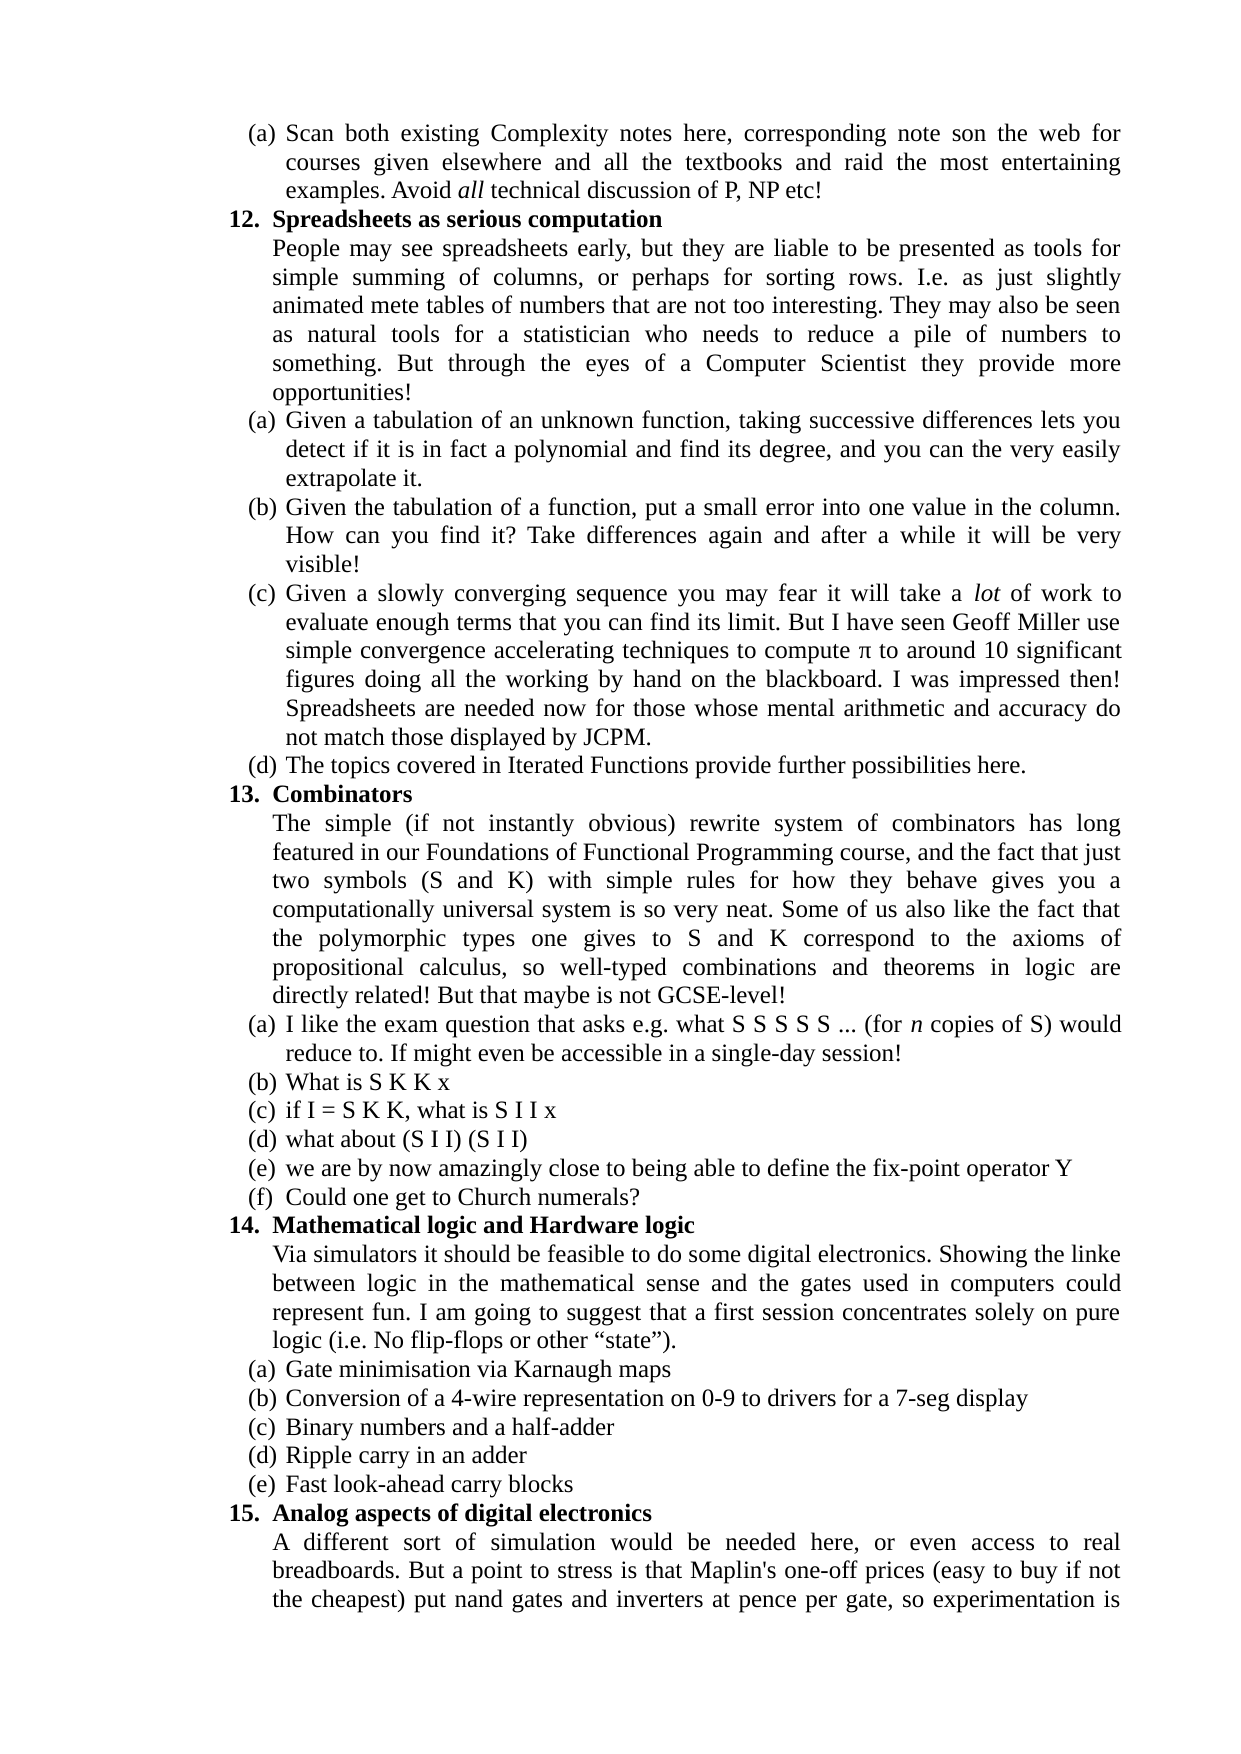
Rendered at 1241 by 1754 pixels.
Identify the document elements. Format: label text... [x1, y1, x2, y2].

list What is S K K x [248, 1067, 1122, 1096]
list Analog aspects of digital electronics [222, 1498, 1122, 1527]
list Given a tabulation of an unknown function, taking successive differences lets you detect if it is in fact a polynomial and find its degree, and you can the very easily extrapolate it. [248, 406, 1122, 492]
list Ripple carry in an adder [248, 1441, 1122, 1469]
list Binary numbers and a half-adder [248, 1412, 1122, 1441]
list Via simulators it should be feasible to do some digital electronics. Showing the linke between logic in the mathematical sense and the gates used in computers could represent fun. I am going to suggest that a first session concentrates solely on pure logic (i.e. No flip-flops or other “state”). [222, 1239, 1122, 1354]
list Given a slowly converging sequence you may fear it will take a lot of work to evaluate enough terms that you can find its limit. But I have seen Geoff Miller use simple convergence accelerating techniques to compute π to around 10 significant figures doing all the working by hand on the blackboard. I was impressed then! Spreadsheets are needed now for those whose mental arithmetic and accuracy do not match those displayed by JCPM. [248, 578, 1122, 751]
list The simple (if not instantly obvious) rewrite system of combinators has long featured in our Foundations of Functional Programming course, and the fact that just two symbols (S and K) with simple rules for how they behave gives you a computationally universal system is so very neat. Some of us also like the fact that the polymorphic types one gives to S and K correspond to the axioms of propositional calculus, so well-typed combinations and theorems in logic are directly related! But that maybe is not GCSE-level! [222, 808, 1122, 1009]
list what about (S I I) (S I I) [248, 1124, 1122, 1153]
list Combinators [222, 779, 1122, 808]
list Could one get to Church numerals? [248, 1182, 1122, 1211]
list Given the tabulation of a function, put a small error into one value in the column. How can you find it? Take differences again and after a while it will be very visible! [248, 492, 1122, 578]
list People may see spreadsheets early, but they are liable to be presented as tools for simple summing of columns, or perhaps for sorting rows. I.e. as just slightly animated mete tables of numbers that are not too interesting. They may also be seen as natural tools for a statistician who needs to reduce a pile of numbers to something. But through the eyes of a Computer Scientist they provide more opportunities! [222, 233, 1122, 406]
list A different sort of simulation would be needed here, or even access to real breadboards. But a point to stress is that Maplin's one-off prices (easy to buy if not the cheapest) put nand gates and inverters at pence per gate, so experimentation is [222, 1527, 1122, 1613]
list Scan both existing Complexity notes here, corresponding note son the web for courses given elsewhere and all the textbooks and raid the most entertaining examples. Avoid all technical discussion of P, NP etc! [248, 118, 1122, 204]
list I like the exam question that asks e.g. what S S S S S ... (for n copies of S) would reduce to. If might even be accessible in a single-day session! [248, 1009, 1122, 1067]
list Gate minimisation via Karnaugh maps [248, 1354, 1122, 1383]
list The topics covered in Iterated Functions provide further possibilities here. [248, 751, 1122, 779]
list Mathematical logic and Hardware logic [222, 1211, 1122, 1239]
list we are by now amazingly close to being able to define the fix-point operator Y [248, 1153, 1122, 1182]
list Conversion of a 4-wire representation on 0-9 to drivers for a 7-seg display [248, 1383, 1122, 1412]
list if I = S K K, what is S I I x [248, 1096, 1122, 1124]
list Spreadsheets as serious computation [222, 204, 1122, 233]
list Fast look-ahead carry blocks [248, 1469, 1122, 1498]
